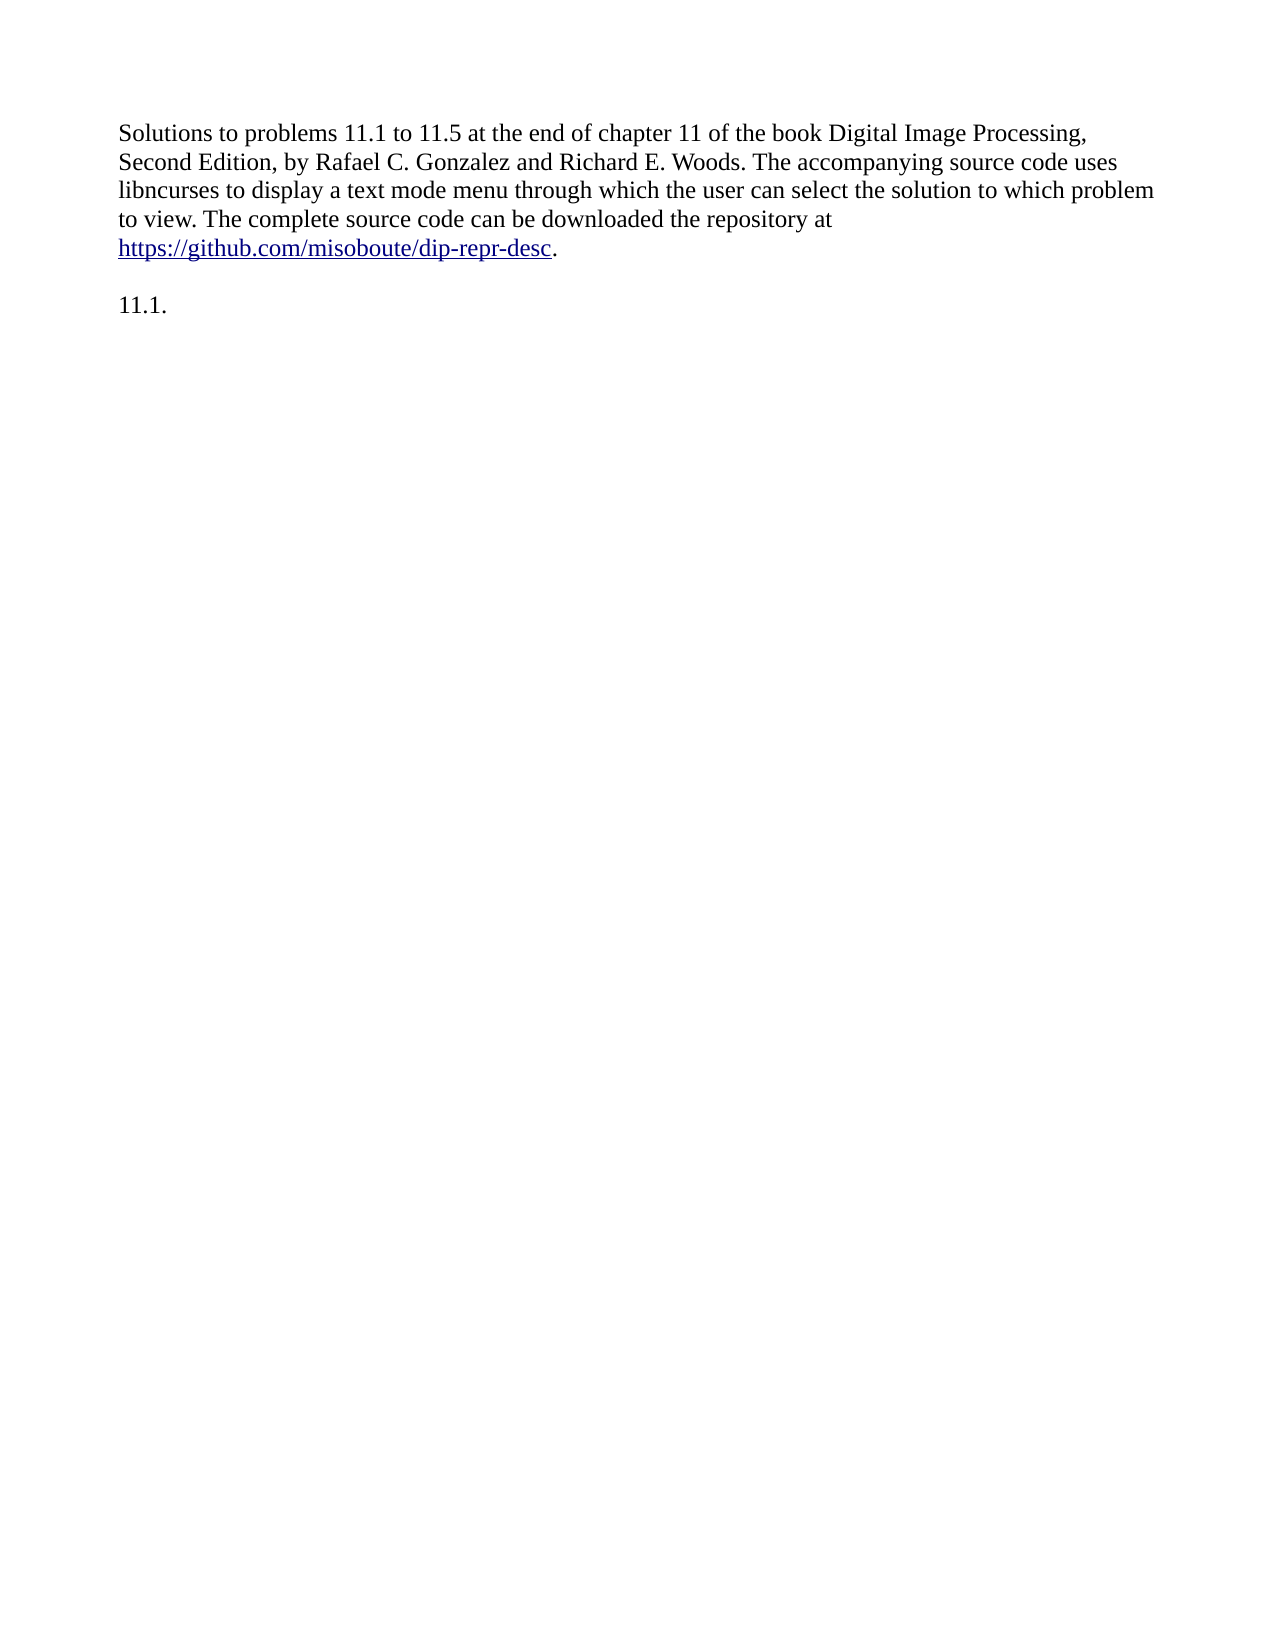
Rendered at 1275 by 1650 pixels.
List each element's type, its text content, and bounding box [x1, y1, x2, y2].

text Solutions to problems 11.1 to 11.5 at the end of chapter 11 of the book Digital Image Processing, Second Edition, by Rafael C. Gonzalez and Richard E. Woods. The accompanying source code uses libncurses to display a text mode menu through which the user can select the solution to which problem to view. The complete source code can be downloaded the repository at https://github.com/misoboute/dip-repr-desc. [118, 118, 1157, 262]
text 11.1. [118, 291, 1157, 319]
